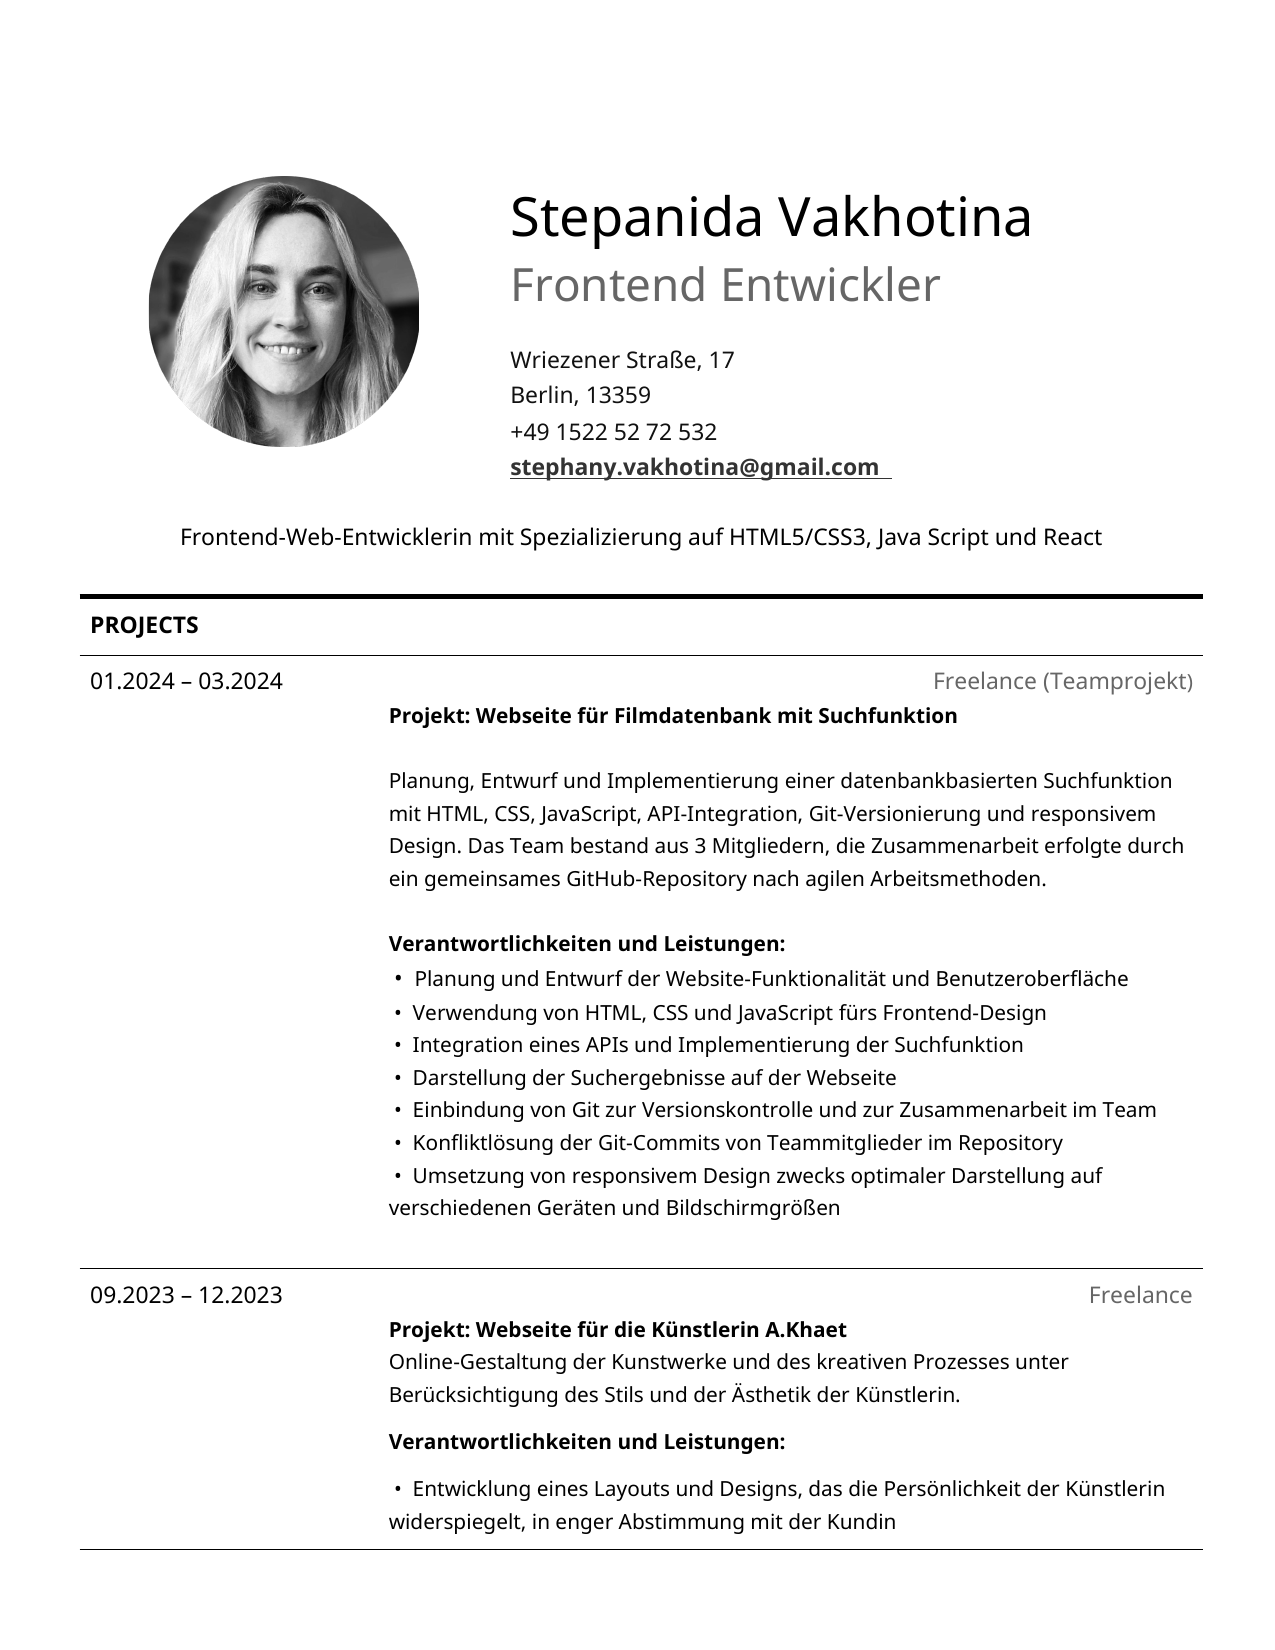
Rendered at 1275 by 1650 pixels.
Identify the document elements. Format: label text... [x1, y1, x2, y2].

table_cell Wriezener Straße, 17 Berlin, 13359 +49 1522 52 72 532 stephany.vakhotina@gmail.com [500, 333, 1203, 510]
table_header PROJECTS [80, 599, 378, 654]
table_header [80, 95, 500, 510]
table_cell 09.2023 – 12.2023 [80, 1269, 378, 1549]
table_header Stepanida Vakhotina Frontend Entwickler [500, 95, 1203, 333]
table_cell Freelance Projekt: Webseite für die Künstlerin A.Khaet Online-Gestaltung der Kunstwerke und des kreativen Prozesses unter Berücksichtigung des Stils und der Ästhetik der Künstlerin. Verantwortlichkeiten und Leistungen: • Entwicklung eines Layouts und Designs, das die Persönlichkeit der Künstlerin widerspiegelt, in enger Abstimmung mit der Kundin [378, 1269, 1203, 1549]
picture [148, 176, 419, 447]
table_cell Freelance (Teamprojekt) Projekt: Webseite für Filmdatenbank mit Suchfunktion Planung, Entwurf und Implementierung einer datenbankbasierten Suchfunktion mit HTML, CSS, JavaScript, API-Integration, Git-Versionierung und responsivem Design. Das Team bestand aus 3 Mitgliedern, die Zusammenarbeit erfolgte durch ein gemeinsames GitHub-Repository nach agilen Arbeitsmethoden. Verantwortlichkeiten und Leistungen: • Planung und Entwurf der Website-Funktionalität und Benutzeroberfläche • Verwendung von HTML, CSS und JavaScript fürs Frontend-Design • Integration eines APIs und Implementierung der Suchfunktion • Darstellung der Suchergebnisse auf der Webseite • Einbindung von Git zur Versionskontrolle und zur Zusammenarbeit im Team • Konfliktlösung der Git-Commits von Teammitglieder im Repository • Umsetzung von responsivem Design zwecks optimaler Darstellung auf verschiedenen Geräten und Bildschirmgrößen [378, 656, 1203, 1268]
table_cell 01.2024 – 03.2024 [80, 656, 378, 1268]
table_header [378, 599, 1203, 654]
table_cell Frontend-Web-Entwicklerin mit Spezializierung auf HTML5/CSS3, Java Script und React [80, 510, 1203, 574]
